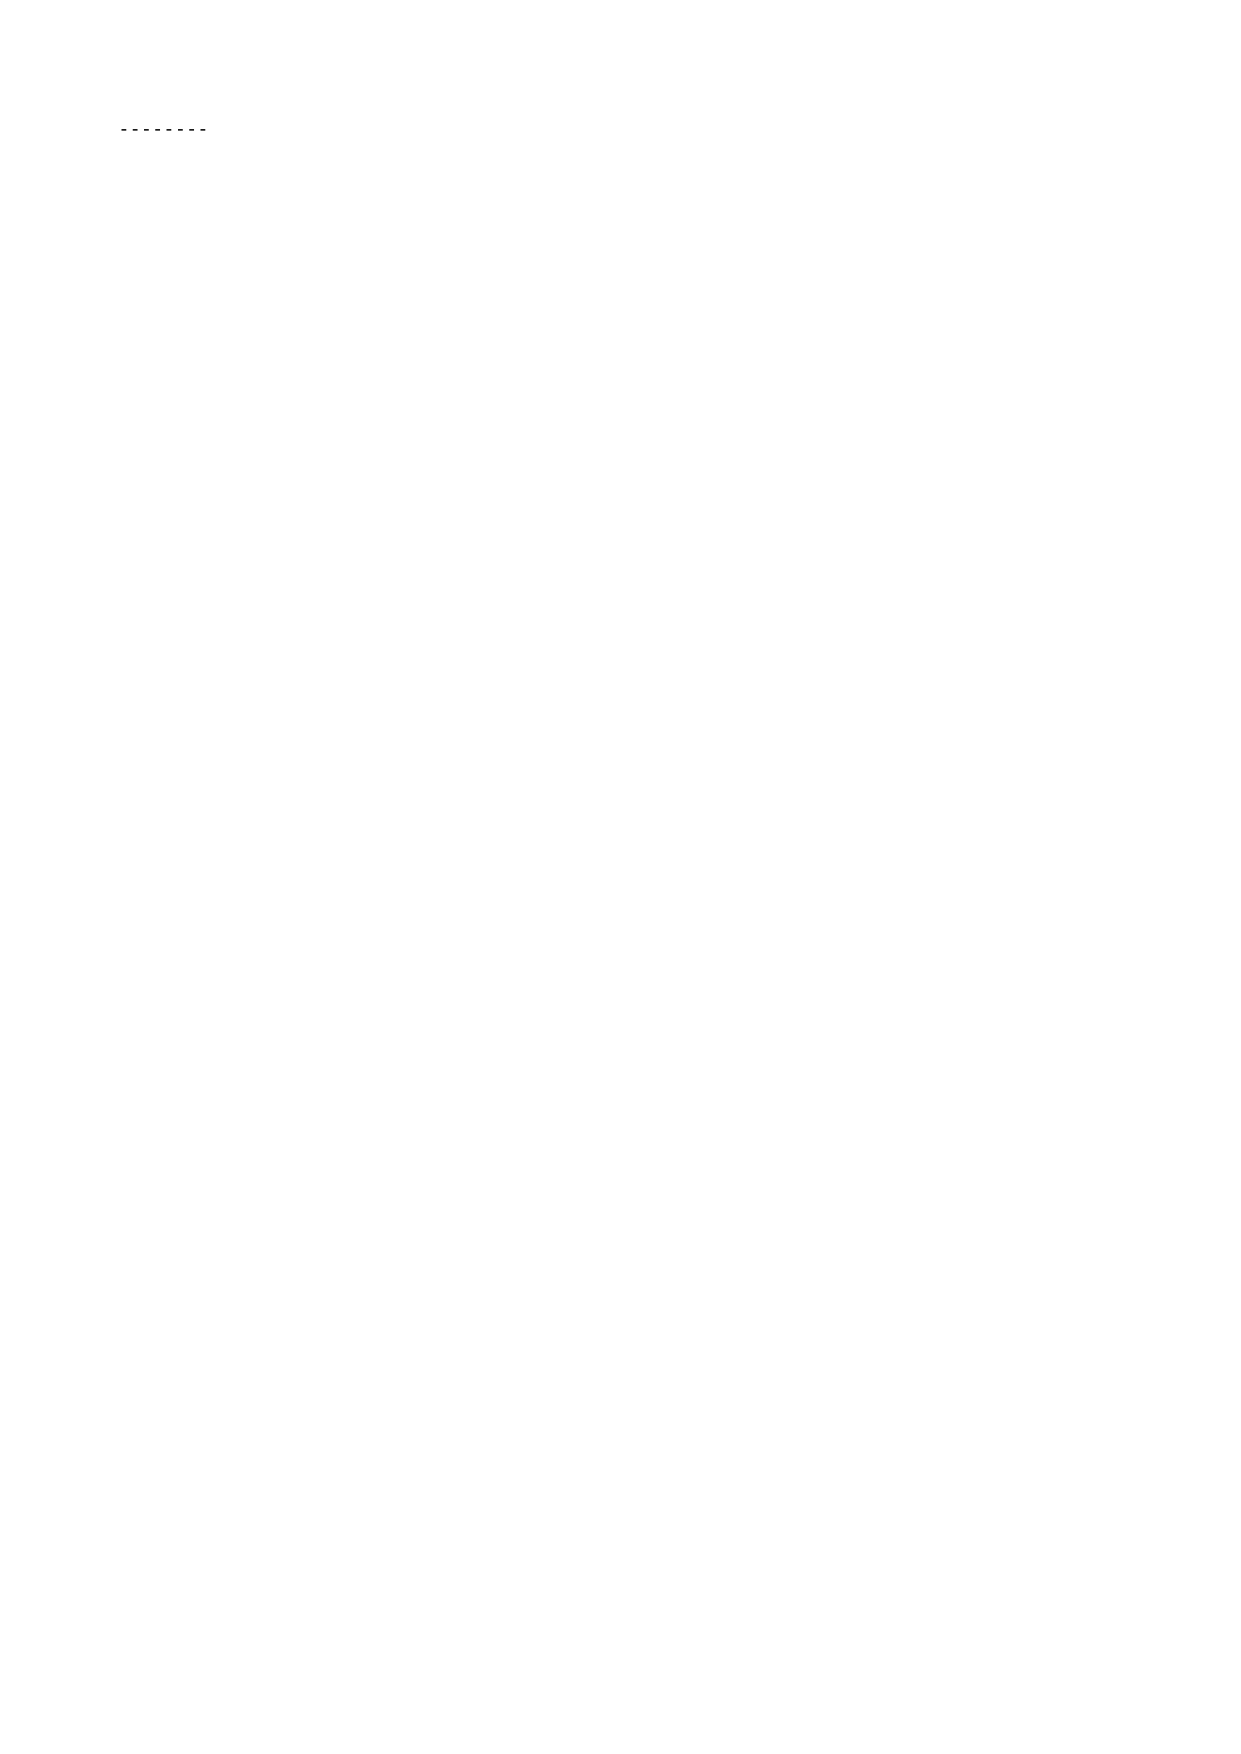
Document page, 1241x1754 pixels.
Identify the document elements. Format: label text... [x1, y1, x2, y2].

text -------- [118, 118, 1122, 140]
